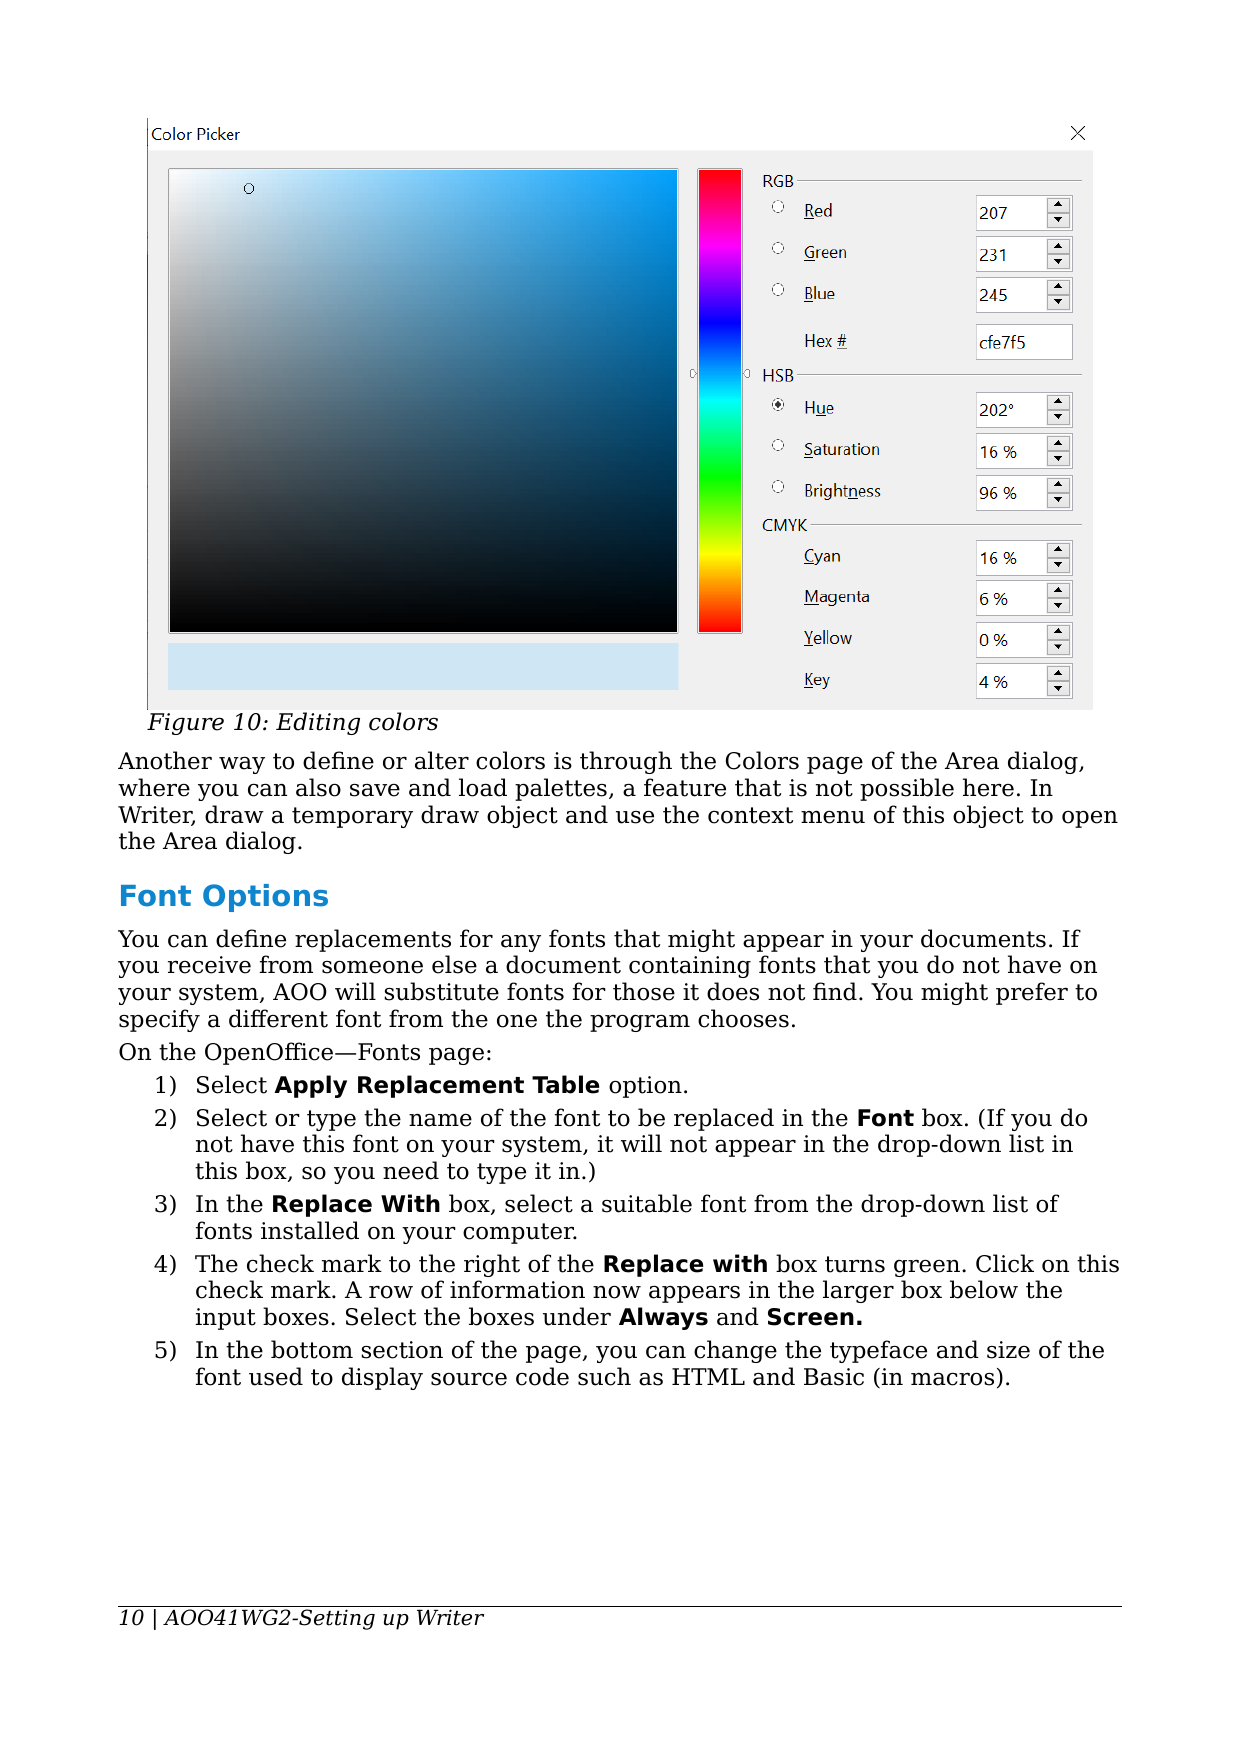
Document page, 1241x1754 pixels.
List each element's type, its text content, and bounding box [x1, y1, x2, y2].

text Figure 10: Editing colors [148, 710, 1093, 736]
list The check mark to the right of the Replace with box turns green. Click on this check mark. A row of information now appears in the larger box below the input boxes. Select the boxes under Always and Screen. [177, 1251, 1122, 1331]
list On the OpenOffice—Fonts page: [118, 1039, 1122, 1066]
text Another way to define or alter colors is through the Colors page of the Area dialog, where you can also save and load palettes, a feature that is not possible here. In Writer, draw a temporary draw object and use the context menu of this object to open the Area dialog. [118, 748, 1122, 855]
list In the Replace With box, select a suitable font from the drop-down list of fonts installed on your computer. [177, 1191, 1122, 1244]
list You can define replacements for any fonts that might appear in your documents. If you receive from someone else a document containing fonts that you do not have on your system, AOO will substitute fonts for those it does not find. You might prefer to specify a different font from the one the program chooses. [118, 926, 1122, 1032]
list Select or type the name of the font to be replaced in the Font box. (If you do not have this font on your system, it will not appear in the drop-down list in this box, so you need to type it in.) [177, 1105, 1122, 1185]
subtitle Font Options [118, 879, 1122, 913]
list In the bottom section of the page, you can change the typeface and size of the font used to display source code such as HTML and Basic (in macros). [177, 1337, 1122, 1390]
list Select Apply Replacement Table option. [177, 1072, 1122, 1099]
picture [147, 118, 1093, 710]
